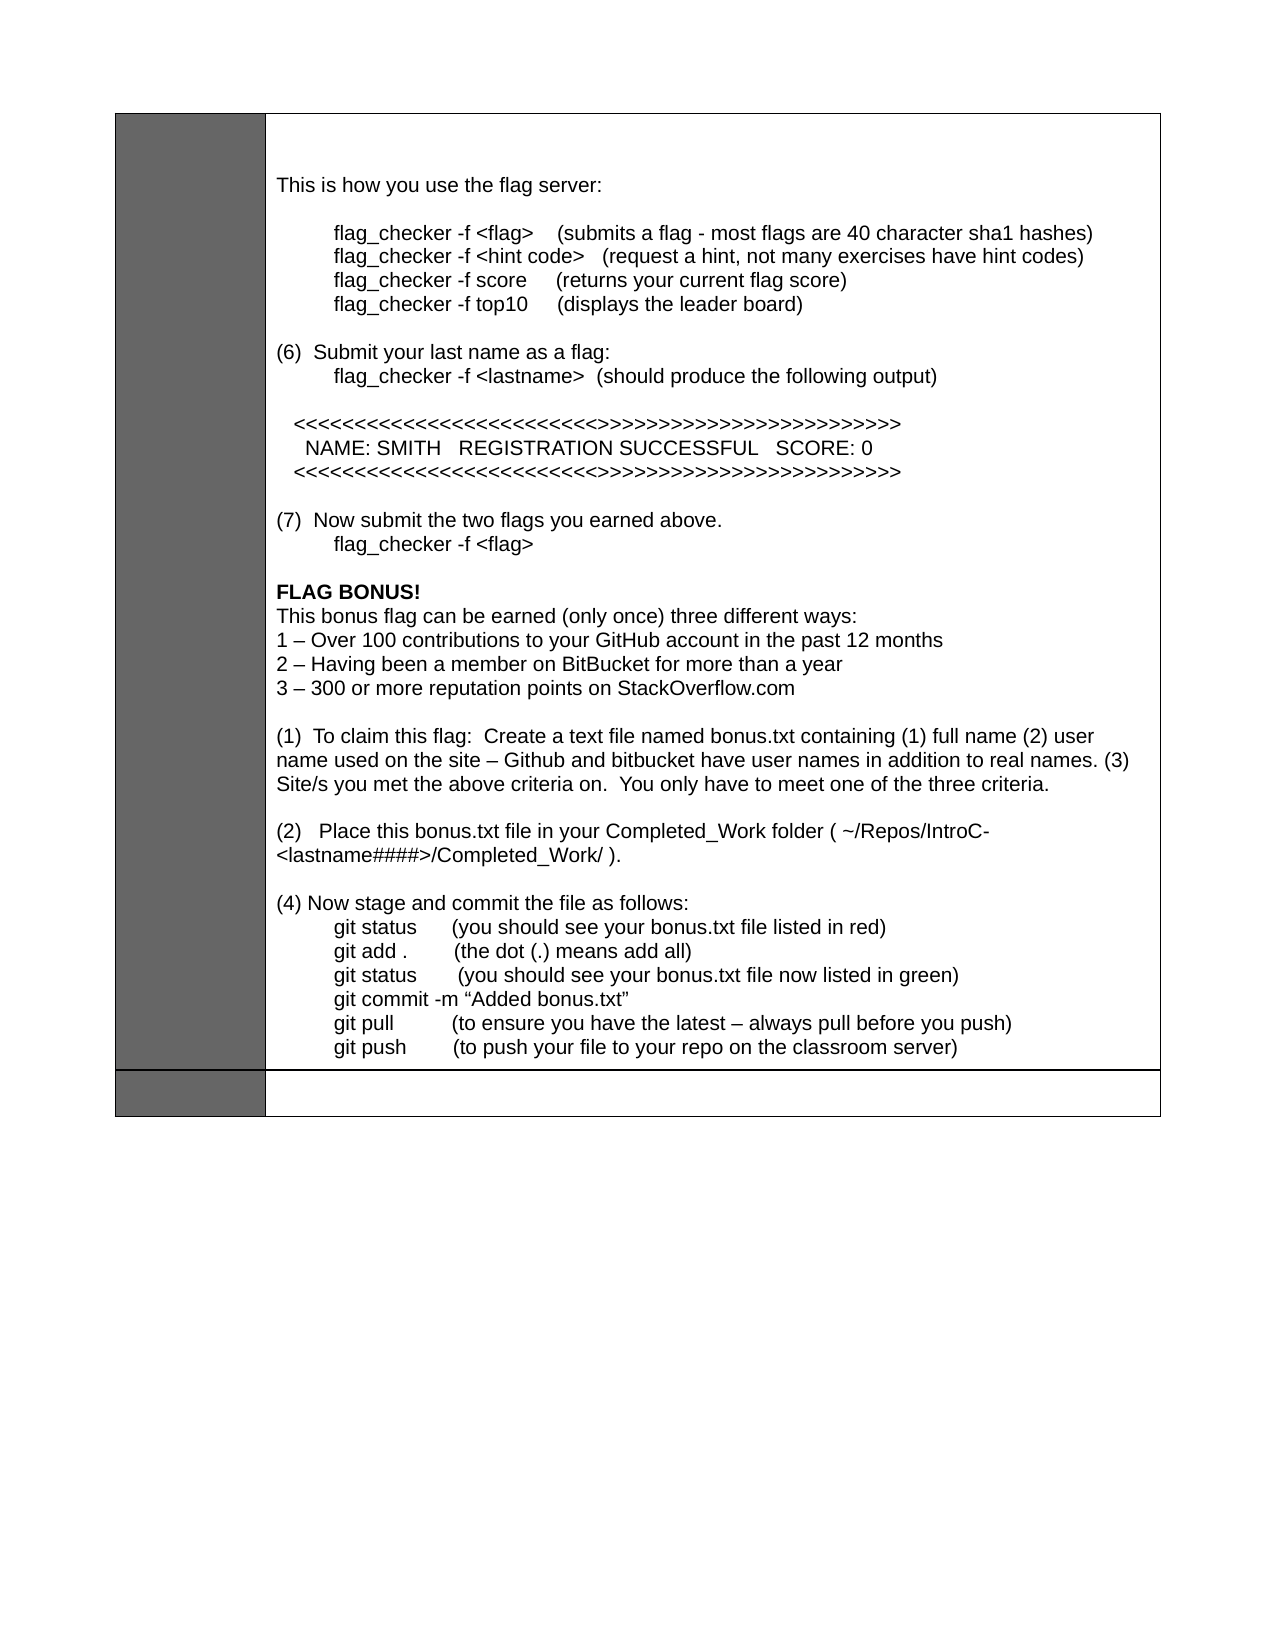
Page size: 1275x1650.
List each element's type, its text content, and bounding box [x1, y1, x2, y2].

table_cell [116, 1071, 265, 1116]
table_cell This is how you use the flag server: flag_checker -f <flag> (submits a flag - most flags are 40 character sha1 hashes) flag_checker -f <hint code> (request a hint, not many exercises have hint codes) flag_checker -f score (returns your current flag score) flag_checker -f top10 (displays the leader board) (6) Submit your last name as a flag: flag_checker -f <lastname> (should produce the following output) <<<<<<<<<<<<<<<<<<<<<<<<<>>>>>>>>>>>>>>>>>>>>>>>>> NAME: SMITH REGISTRATION SUCCESSFUL SCORE: 0 <<<<<<<<<<<<<<<<<<<<<<<<<>>>>>>>>>>>>>>>>>>>>>>>>> (7) Now submit the two flags you earned above. flag_checker -f <flag> FLAG BONUS! This bonus flag can be earned (only once) three different ways: 1 – Over 100 contributions to your GitHub account in the past 12 months 2 – Having been a member on BitBucket for more than a year 3 – 300 or more reputation points on StackOverflow.com (1) To claim this flag: Create a text file named bonus.txt containing (1) full name (2) user name used on the site – Github and bitbucket have user names in addition to real names. (3) Site/s you met the above criteria on. You only have to meet one of the three criteria. (2) Place this bonus.txt file in your Completed_Work folder ( ~/Repos/IntroC-<lastname####>/Completed_Work/ ). (4) Now stage and commit the file as follows: git status (you should see your bonus.txt file listed in red) git add . (the dot (.) means add all) git status (you should see your bonus.txt file now listed in green) git commit -m “Added bonus.txt” git pull (to ensure you have the latest – always pull before you push) git push (to push your file to your repo on the classroom server) [266, 114, 1160, 1069]
table_cell [266, 1071, 1160, 1116]
table_cell [116, 114, 265, 1069]
